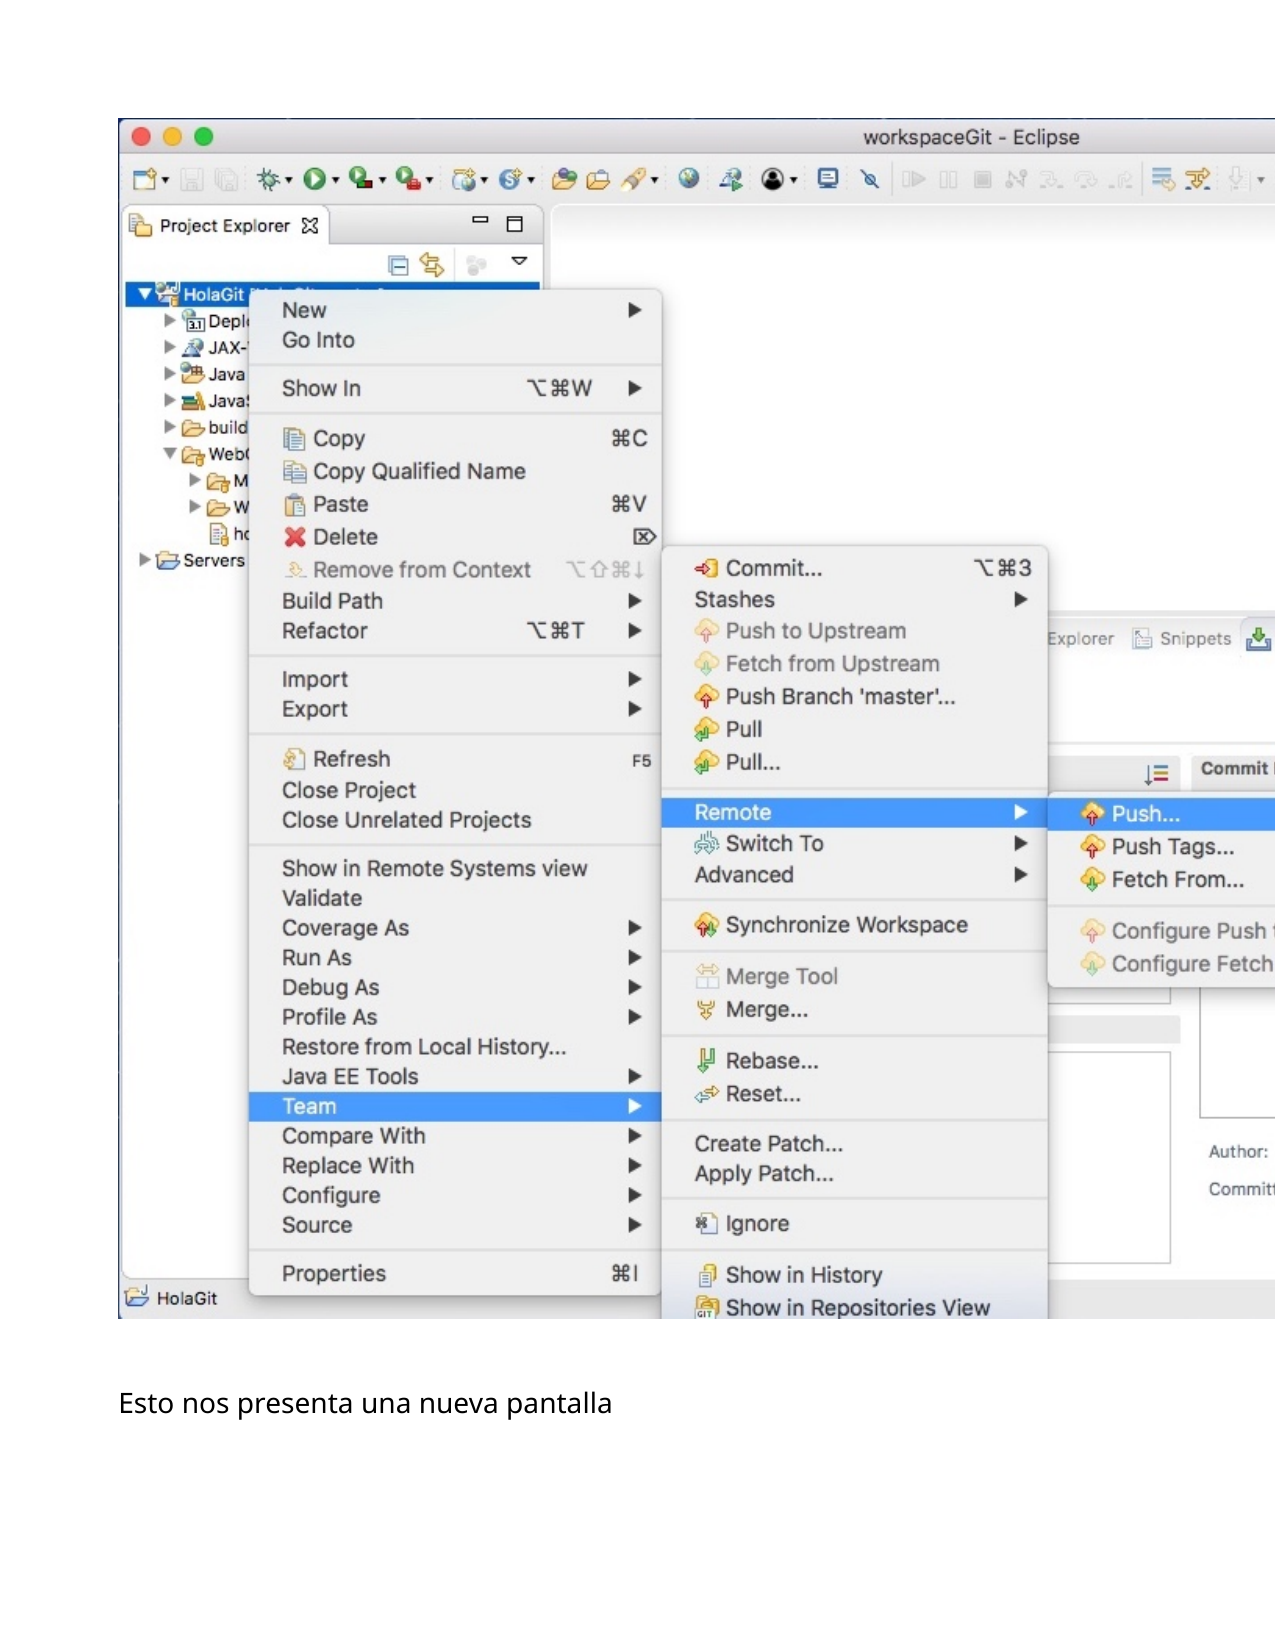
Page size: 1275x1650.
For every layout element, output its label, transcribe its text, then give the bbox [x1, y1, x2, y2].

picture [118, 118, 1275, 1319]
text Esto nos presenta una nueva pantalla [118, 1383, 1157, 1422]
